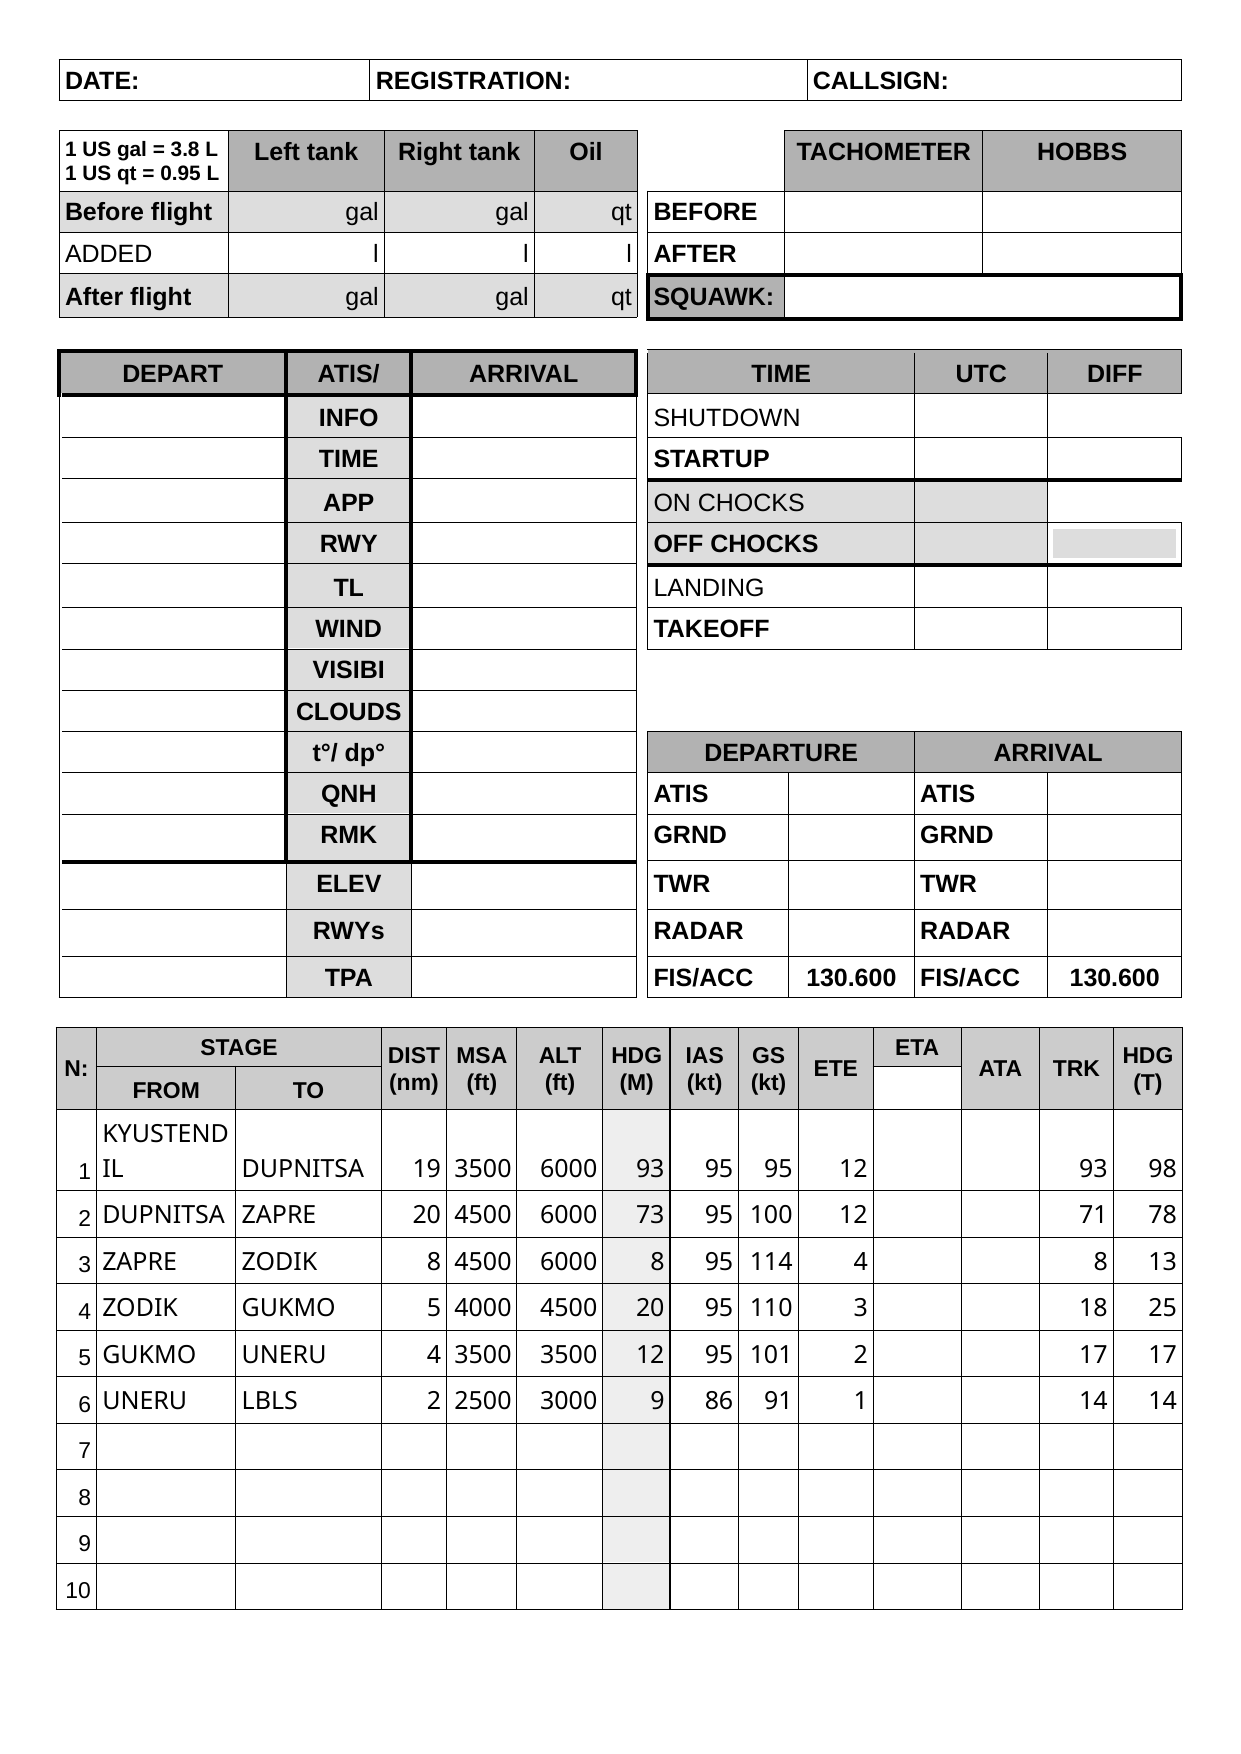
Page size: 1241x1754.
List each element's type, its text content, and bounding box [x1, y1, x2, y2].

table_cell [915, 438, 1047, 478]
table_header DIFF [1048, 350, 1181, 393]
table_cell GRND [915, 815, 1047, 860]
table_cell [637, 563, 647, 607]
table_cell [874, 1110, 961, 1190]
table_cell 71 [1040, 1191, 1113, 1237]
table_cell 3500 [447, 1331, 516, 1376]
table_cell [1040, 1564, 1113, 1609]
table_cell 2500 [447, 1377, 516, 1423]
table_cell LBLS [236, 1377, 381, 1423]
table_cell FROM [97, 1067, 235, 1109]
table_cell [97, 1424, 235, 1469]
table_cell [60, 522, 284, 563]
table_cell [962, 1470, 1039, 1516]
table_cell 5 [382, 1284, 446, 1330]
table_cell 1 [57, 1110, 96, 1190]
table_cell 8 [603, 1238, 669, 1283]
table_cell 8 [382, 1238, 446, 1283]
table_cell TL [288, 564, 409, 607]
table_cell ZAPRE [97, 1238, 235, 1283]
table_cell LANDING [648, 567, 914, 607]
table_cell 12 [603, 1331, 669, 1376]
table_cell 4500 [447, 1191, 516, 1237]
table_cell [517, 1517, 602, 1562]
table_cell [637, 956, 647, 997]
table_cell t°/ dp° [288, 732, 409, 772]
table_cell [517, 1564, 602, 1609]
table_cell [382, 1517, 446, 1562]
table_cell [637, 860, 647, 909]
table_cell [60, 393, 284, 437]
table_cell TAKEOFF [648, 608, 914, 648]
table_cell 14 [1114, 1377, 1182, 1423]
table_header UTC [914, 350, 1048, 393]
table_cell 100 [739, 1191, 798, 1237]
table_cell 110 [739, 1284, 798, 1330]
table_cell [637, 478, 647, 522]
table_cell [447, 1564, 516, 1609]
table_cell 95 [739, 1110, 798, 1190]
table_header [638, 349, 648, 393]
table_cell [962, 1284, 1039, 1330]
table_cell 18 [1040, 1284, 1113, 1330]
table_cell DUPNITSA [236, 1110, 381, 1190]
table_cell [1040, 1470, 1113, 1516]
table_cell [236, 1517, 381, 1562]
table_cell ZODIK [97, 1284, 235, 1330]
table_cell [874, 1331, 961, 1376]
table_cell CLOUDS [288, 691, 409, 731]
table_cell 20 [603, 1284, 669, 1330]
table_header ATA [962, 1028, 1039, 1109]
table_cell [412, 910, 636, 956]
table_cell [637, 393, 647, 437]
table_cell [962, 1110, 1039, 1190]
table_cell KYUSTENDIL [97, 1110, 235, 1190]
table_header CALLSIGN: [808, 60, 1181, 100]
table_cell ATIS [915, 773, 1047, 813]
table_cell 114 [739, 1238, 798, 1283]
table_cell [914, 650, 1048, 690]
table_cell ATIS [648, 773, 788, 813]
table_cell l [385, 233, 534, 273]
table_cell [1048, 523, 1181, 563]
table_cell [637, 437, 647, 478]
table_header ARRIVAL [413, 353, 634, 393]
table_cell [637, 772, 647, 813]
table_cell [671, 1564, 738, 1609]
table_cell 17 [1040, 1331, 1113, 1376]
table_cell [413, 397, 636, 437]
table_header [638, 130, 648, 191]
table_header HDG (T) [1114, 1028, 1182, 1109]
table_cell l [229, 233, 384, 273]
table_cell RADAR [648, 910, 788, 956]
table_cell [638, 232, 647, 273]
table_cell ZAPRE [236, 1191, 381, 1237]
table_cell [60, 478, 284, 522]
table_cell [789, 861, 914, 909]
table_cell [785, 277, 1179, 317]
table_cell [97, 1564, 235, 1609]
table_cell [1048, 815, 1181, 860]
table_cell [874, 1564, 961, 1609]
table_cell [236, 1564, 381, 1609]
table_cell 93 [603, 1110, 669, 1190]
table_cell [382, 1564, 446, 1609]
table_cell [874, 1424, 961, 1469]
table_header MSA (ft) [447, 1028, 516, 1109]
table_cell [60, 607, 284, 648]
table_cell 130.600 [789, 957, 914, 997]
table_header STAGE [97, 1028, 381, 1066]
table_cell [413, 815, 636, 860]
table_cell gal [229, 192, 384, 232]
table_cell 95 [671, 1331, 738, 1376]
table_cell [874, 1377, 961, 1423]
table_cell 8 [57, 1470, 96, 1516]
table_cell 95 [671, 1191, 738, 1237]
table_cell [413, 564, 636, 607]
table_cell SHUTDOWN [648, 394, 914, 437]
table_cell 73 [603, 1191, 669, 1237]
table_cell [789, 773, 914, 813]
table_cell [671, 1517, 738, 1562]
table_cell [915, 608, 1047, 648]
table_cell [1048, 910, 1181, 956]
table_header DATE: [60, 60, 369, 100]
table_cell [1048, 608, 1181, 648]
table_cell UNERU [236, 1331, 381, 1376]
table_cell ON CHOCKS [648, 482, 914, 522]
table_cell [1048, 438, 1181, 478]
table_cell [962, 1424, 1039, 1469]
table_cell 91 [739, 1377, 798, 1423]
table_cell FIS/ACC [648, 957, 788, 997]
table_cell [638, 273, 646, 317]
table_cell [447, 1517, 516, 1562]
table_cell [915, 523, 1047, 563]
table_cell [799, 1470, 873, 1516]
table_header 1 US gal = 3.8 L 1 US qt = 0.95 L [60, 131, 228, 191]
table_cell [788, 650, 914, 690]
table_cell [60, 860, 286, 909]
table_cell [637, 607, 647, 648]
table_cell [1048, 773, 1181, 813]
table_cell [637, 522, 647, 563]
table_cell [671, 1470, 738, 1516]
table_cell FIS/ACC [915, 957, 1047, 997]
table_cell 6000 [517, 1110, 602, 1190]
table_cell [874, 1067, 961, 1109]
table_header IAS (kt) [671, 1028, 738, 1109]
table_header DEPART [61, 353, 284, 393]
table_cell [447, 1424, 516, 1469]
table_cell [637, 814, 647, 860]
table_cell AFTER [648, 233, 784, 273]
table_cell [789, 815, 914, 860]
table_cell [915, 567, 1047, 607]
table_cell [60, 731, 284, 772]
table_cell [412, 957, 636, 997]
table_cell [382, 1470, 446, 1516]
table_cell [60, 814, 284, 860]
table_cell gal [229, 274, 384, 317]
table_cell [739, 1470, 798, 1516]
table_cell [1048, 567, 1181, 607]
table_cell UNERU [97, 1377, 235, 1423]
table_cell [413, 608, 636, 648]
table_cell TO [236, 1067, 381, 1109]
table_cell [874, 1238, 961, 1283]
table_header ETE [799, 1028, 873, 1109]
table_cell [1048, 861, 1181, 909]
table_cell [789, 910, 914, 956]
table_cell 7 [57, 1424, 96, 1469]
table_cell qt [535, 274, 637, 317]
table_cell RWYs [287, 910, 411, 956]
table_cell 101 [739, 1331, 798, 1376]
table_cell 4500 [517, 1284, 602, 1330]
table_cell 10 [57, 1564, 96, 1609]
table_cell TWR [915, 861, 1047, 909]
table_cell [603, 1470, 669, 1516]
table_cell [1048, 650, 1181, 690]
table_cell 3 [799, 1284, 873, 1330]
table_cell [785, 233, 982, 273]
table_cell [648, 690, 914, 731]
table_cell 6000 [517, 1191, 602, 1237]
table_header TACHOMETER [785, 131, 982, 191]
table_cell [785, 192, 982, 232]
table_cell [60, 563, 284, 607]
table_cell 14 [1040, 1377, 1113, 1423]
table_cell [412, 864, 636, 909]
table_cell [915, 394, 1047, 437]
table_cell [637, 690, 648, 731]
table_cell 4500 [447, 1238, 516, 1283]
table_cell 8 [1040, 1238, 1113, 1283]
table_header TRK [1040, 1028, 1113, 1109]
table_cell TPA [287, 957, 411, 997]
table_cell [413, 438, 636, 478]
table_header TIME [648, 350, 914, 393]
table_cell [799, 1517, 873, 1562]
table_cell [637, 731, 647, 772]
table_header N: [57, 1028, 96, 1109]
table_cell [447, 1470, 516, 1516]
table_cell ADDED [60, 233, 228, 273]
table_cell RADAR [915, 910, 1047, 956]
table_cell 6 [57, 1377, 96, 1423]
table_cell 2 [57, 1191, 96, 1237]
table_cell 4 [382, 1331, 446, 1376]
table_header [648, 130, 784, 191]
table_cell [1114, 1470, 1182, 1516]
table_cell APP [288, 479, 409, 522]
table_header ALT (ft) [517, 1028, 602, 1109]
table_cell 20 [382, 1191, 446, 1237]
table_cell 95 [671, 1110, 738, 1190]
table_cell [97, 1470, 235, 1516]
table_cell [915, 482, 1047, 522]
table_cell 12 [799, 1110, 873, 1190]
table_cell RMK [288, 815, 409, 860]
table_cell 17 [1114, 1331, 1182, 1376]
table_cell [739, 1517, 798, 1562]
table_cell 2 [799, 1331, 873, 1376]
table_header REGISTRATION: [370, 60, 807, 100]
table_cell 1 [799, 1377, 873, 1423]
table_cell WIND [288, 608, 409, 648]
table_cell ARRIVAL [915, 732, 1181, 772]
table_cell [517, 1470, 602, 1516]
table_cell [962, 1191, 1039, 1237]
table_cell [60, 649, 284, 690]
table_cell RWY [288, 523, 409, 563]
table_header Left tank [229, 131, 384, 191]
table_cell [413, 479, 636, 522]
table_cell 13 [1114, 1238, 1182, 1283]
table_cell [97, 1517, 235, 1562]
table_cell TIME [288, 438, 409, 478]
table_cell 9 [603, 1377, 669, 1423]
table_cell [874, 1284, 961, 1330]
table_cell qt [535, 192, 637, 232]
table_cell ELEV [287, 864, 411, 909]
table_cell [603, 1424, 669, 1469]
table_header GS (kt) [739, 1028, 798, 1109]
table_cell DUPNITSA [97, 1191, 235, 1237]
table_cell 9 [57, 1517, 96, 1562]
table_cell 5 [57, 1331, 96, 1376]
table_header Right tank [385, 131, 534, 191]
table_cell 86 [671, 1377, 738, 1423]
table_cell 93 [1040, 1110, 1113, 1190]
table_cell 98 [1114, 1110, 1182, 1190]
table_cell gal [385, 274, 534, 317]
table_cell INFO [288, 397, 409, 437]
table_cell 4 [57, 1284, 96, 1330]
table_cell QNH [288, 773, 409, 813]
table_header ETA [874, 1028, 961, 1066]
table_cell [1114, 1517, 1182, 1562]
table_cell SQUAWK: [650, 277, 784, 317]
table_cell STARTUP [648, 438, 914, 478]
table_cell [874, 1470, 961, 1516]
table_cell 12 [799, 1191, 873, 1237]
table_cell [962, 1238, 1039, 1283]
table_cell [962, 1564, 1039, 1609]
table_cell [1048, 394, 1181, 437]
table_cell [413, 650, 636, 690]
table_cell [236, 1424, 381, 1469]
table_cell 78 [1114, 1191, 1182, 1237]
table_cell [983, 192, 1181, 232]
table_cell 4 [799, 1238, 873, 1283]
table_cell 2 [382, 1377, 446, 1423]
table_cell [413, 523, 636, 563]
table_cell VISIBI [288, 650, 409, 690]
table_cell TWR [648, 861, 788, 909]
table_cell gal [385, 192, 534, 232]
table_cell 6000 [517, 1238, 602, 1283]
table_cell 130.600 [1048, 957, 1181, 997]
table_cell [962, 1331, 1039, 1376]
table_cell [413, 691, 636, 731]
table_cell [60, 956, 286, 997]
table_cell GRND [648, 815, 788, 860]
table_cell [914, 690, 1181, 731]
table_cell [603, 1517, 669, 1562]
table_cell 4000 [447, 1284, 516, 1330]
table_cell [1114, 1564, 1182, 1609]
table_cell [637, 649, 648, 690]
table_cell [739, 1424, 798, 1469]
table_cell ZODIK [236, 1238, 381, 1283]
table_cell [1048, 482, 1181, 522]
table_cell 25 [1114, 1284, 1182, 1330]
table_cell [671, 1424, 738, 1469]
table_cell [638, 191, 647, 232]
table_cell [637, 909, 647, 956]
table_cell [413, 773, 636, 813]
table_cell [60, 909, 286, 956]
table_cell 3500 [517, 1331, 602, 1376]
table_cell [603, 1564, 669, 1609]
table_cell GUKMO [236, 1284, 381, 1330]
table_cell [236, 1470, 381, 1516]
table_header HDG (M) [603, 1028, 669, 1109]
table_cell Before flight [60, 192, 228, 232]
table_cell [962, 1377, 1039, 1423]
table_cell 19 [382, 1110, 446, 1190]
table_cell [874, 1517, 961, 1562]
table_cell 95 [671, 1238, 738, 1283]
table_cell 3000 [517, 1377, 602, 1423]
table_cell BEFORE [648, 192, 784, 232]
table_cell OFF CHOCKS [648, 523, 914, 563]
table_cell After flight [60, 274, 228, 317]
table_cell [962, 1517, 1039, 1562]
table_cell [413, 732, 636, 772]
table_cell l [535, 233, 637, 273]
table_cell [799, 1564, 873, 1609]
table_header HOBBS [983, 131, 1181, 191]
table_header ATIS/ [288, 353, 409, 393]
table_cell [517, 1424, 602, 1469]
table_header Oil [535, 131, 637, 191]
table_cell [1114, 1424, 1182, 1469]
table_cell [1040, 1424, 1113, 1469]
table_cell [60, 772, 284, 813]
table_cell [60, 690, 284, 731]
table_cell [648, 650, 788, 690]
table_cell [1040, 1517, 1113, 1562]
table_cell 3 [57, 1238, 96, 1283]
table_header DIST (nm) [382, 1028, 446, 1109]
table_cell [60, 437, 284, 478]
table_cell [382, 1424, 446, 1469]
table_cell DEPARTURE [648, 732, 914, 772]
table_cell [799, 1424, 873, 1469]
table_cell [874, 1191, 961, 1237]
table_cell 95 [671, 1284, 738, 1330]
table_cell GUKMO [97, 1331, 235, 1376]
table_cell 3500 [447, 1110, 516, 1190]
table_cell [739, 1564, 798, 1609]
table_cell [983, 233, 1181, 273]
